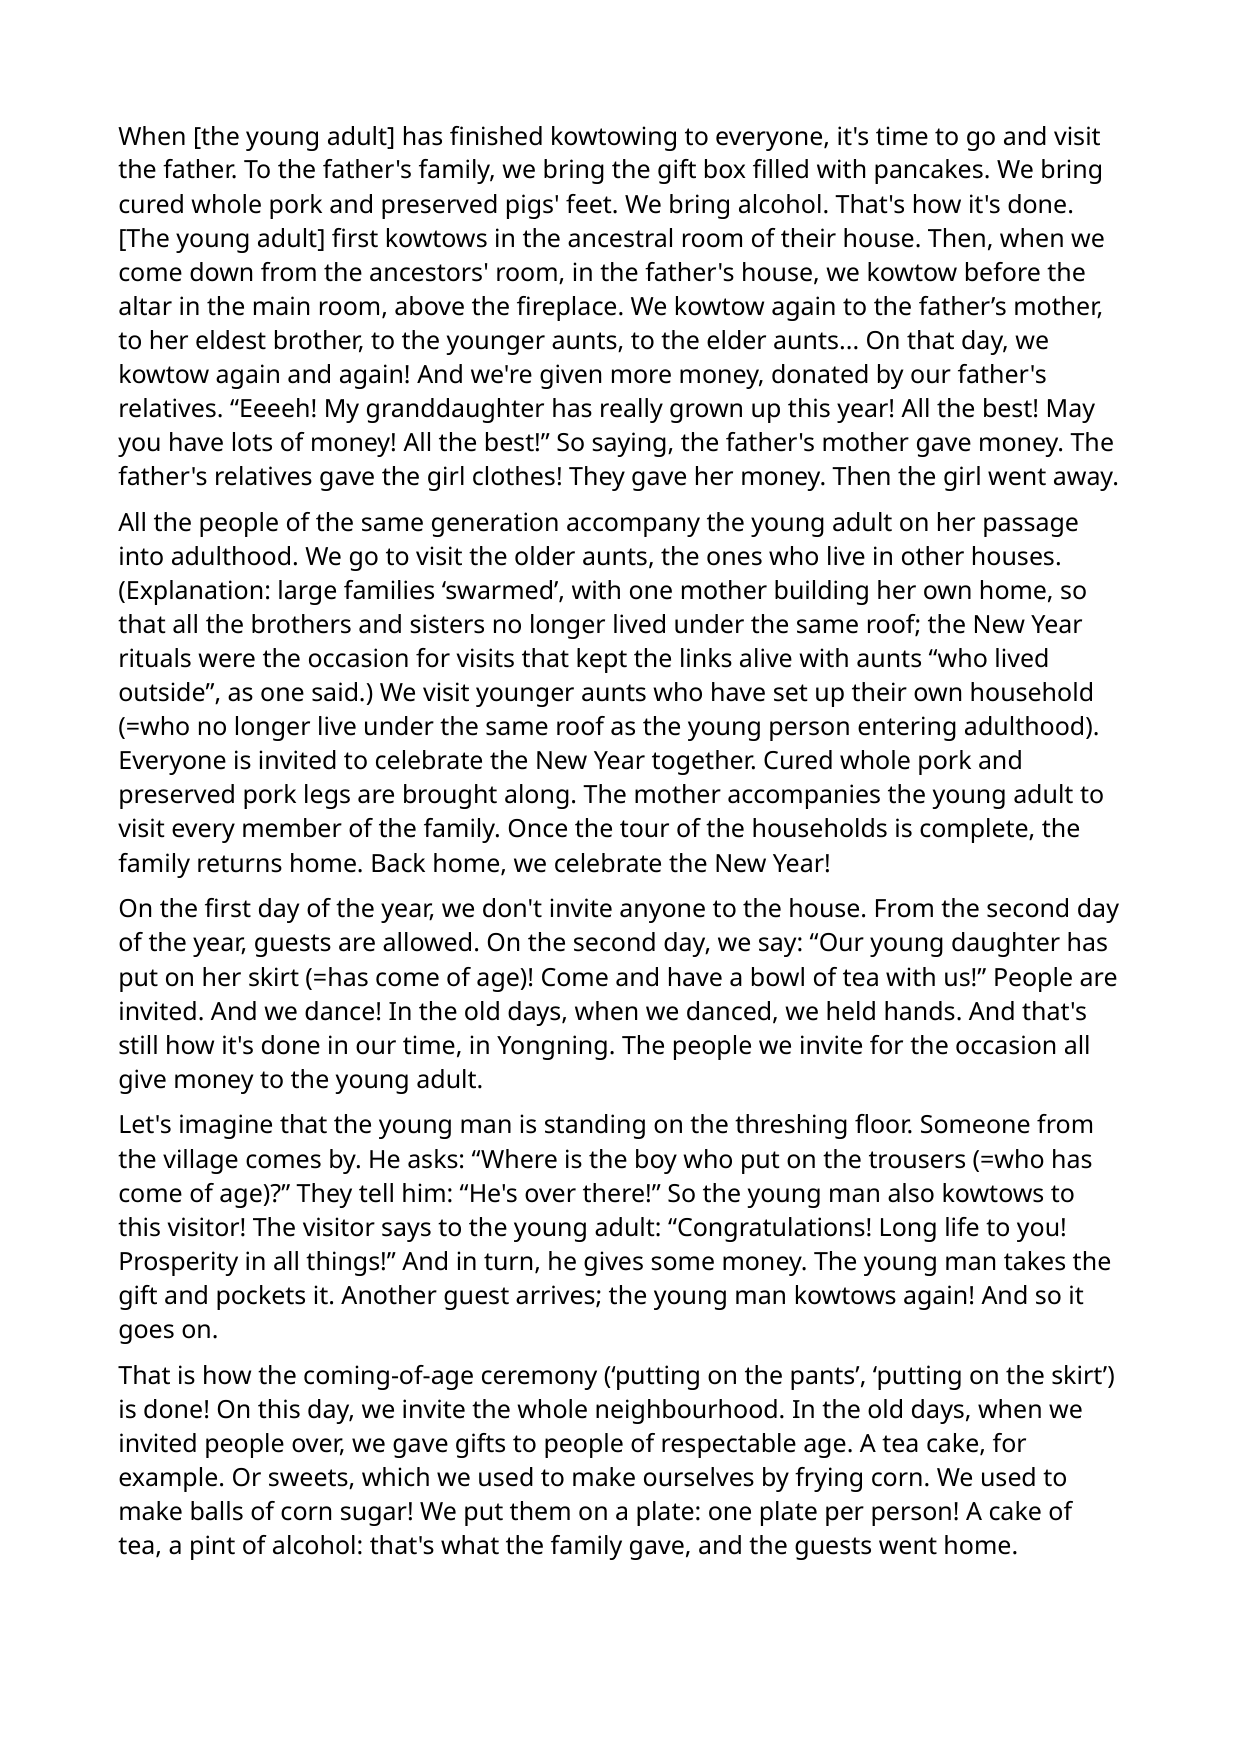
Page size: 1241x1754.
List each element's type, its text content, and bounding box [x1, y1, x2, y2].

text Let's imagine that the young man is standing on the threshing floor. Someone from the village comes by. He asks: “Where is the boy who put on the trousers (=who has come of age)?” They tell him: “He's over there!” So the young man also kowtows to this visitor! The visitor says to the young adult: “Congratulations! Long life to you! Prosperity in all things!” And in turn, he gives some money. The young man takes the gift and pockets it. Another guest arrives; the young man kowtows again! And so it goes on. [118, 1107, 1122, 1346]
text All the people of the same generation accompany the young adult on her passage into adulthood. We go to visit the older aunts, the ones who live in other houses. (Explanation: large families ‘swarmed’, with one mother building her own home, so that all the brothers and sisters no longer lived under the same roof; the New Year rituals were the occasion for visits that kept the links alive with aunts “who lived outside”, as one said.) We visit younger aunts who have set up their own household (=who no longer live under the same roof as the young person entering adulthood). Everyone is invited to celebrate the New Year together. Cured whole pork and preserved pork legs are brought along. The mother accompanies the young adult to visit every member of the family. Once the tour of the households is complete, the family returns home. Back home, we celebrate the New Year! [118, 504, 1122, 879]
text When [the young adult] has finished kowtowing to everyone, it's time to go and visit the father. To the father's family, we bring the gift box filled with pancakes. We bring cured whole pork and preserved pigs' feet. We bring alcohol. That's how it's done. [The young adult] first kowtows in the ancestral room of their house. Then, when we come down from the ancestors' room, in the father's house, we kowtow before the altar in the main room, above the fireplace. We kowtow again to the father’s mother, to her eldest brother, to the younger aunts, to the elder aunts... On that day, we kowtow again and again! And we're given more money, donated by our father's relatives. “Eeeeh! My granddaughter has really grown up this year! All the best! May you have lots of money! All the best!” So saying, the father's mother gave money. The father's relatives gave the girl clothes! They gave her money. Then the girl went away. [118, 118, 1122, 493]
text That is how the coming-of-age ceremony (‘putting on the pants’, ‘putting on the skirt’) is done! On this day, we invite the whole neighbourhood. In the old days, when we invited people over, we gave gifts to people of respectable age. A tea cake, for example. Or sweets, which we used to make ourselves by frying corn. We used to make balls of corn sugar! We put them on a plate: one plate per person! A cake of tea, a pint of alcohol: that's what the family gave, and the guests went home. [118, 1357, 1122, 1562]
text On the first day of the year, we don't invite anyone to the house. From the second day of the year, guests are allowed. On the second day, we say: “Our young daughter has put on her skirt (=has come of age)! Come and have a bowl of tea with us!” People are invited. And we dance! In the old days, when we danced, we held hands. And that's still how it's done in our time, in Yongning. The people we invite for the occasion all give money to the young adult. [118, 891, 1122, 1095]
